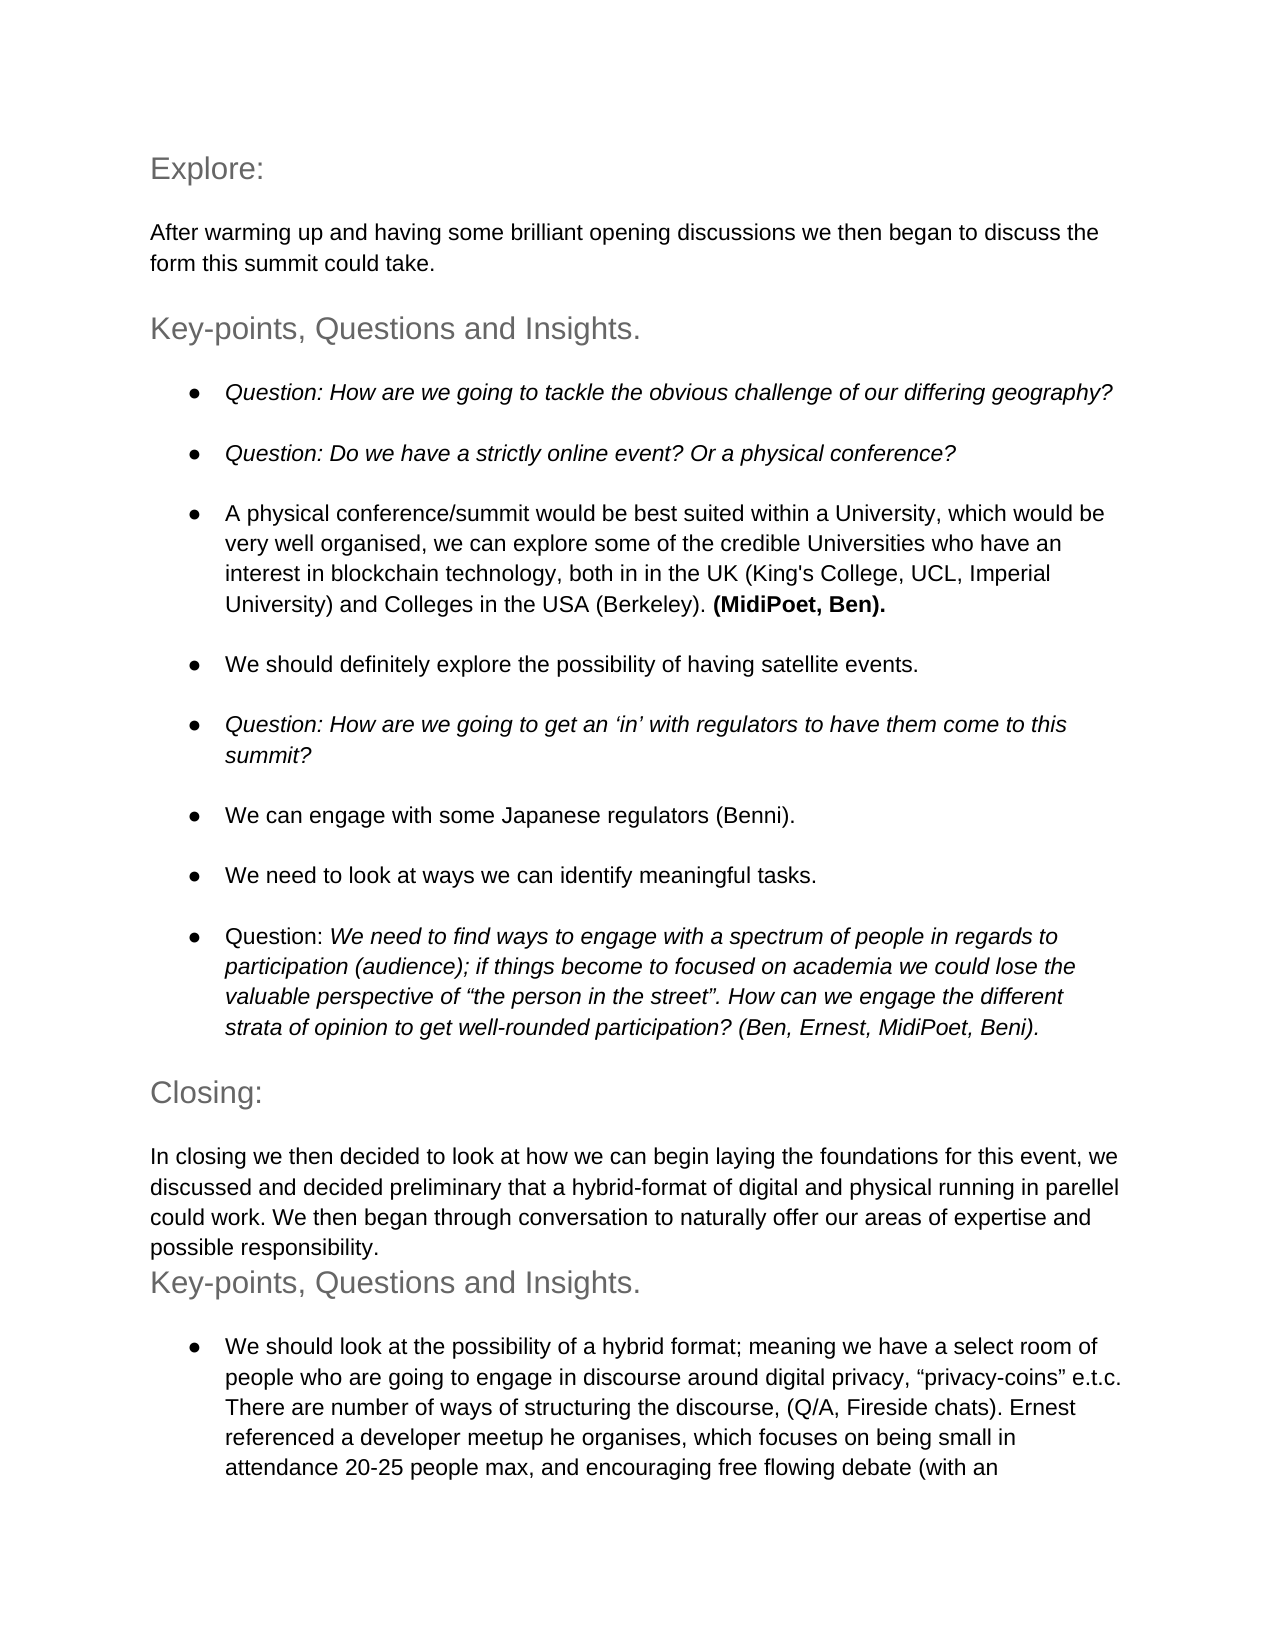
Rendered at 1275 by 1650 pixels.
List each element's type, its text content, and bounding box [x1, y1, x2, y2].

list We should look at the possibility of a hybrid format; meaning we have a select room of people who are going to engage in discourse around digital privacy, “privacy-coins” e.t.c. There are number of ways of structuring the discourse, (Q/A, Fireside chats). Ernest referenced a developer meetup he organises, which focuses on being small in attendance 20-25 people max, and encouraging free flowing debate (with an [187, 1333, 1125, 1481]
text In closing we then decided to look at how we can begin laying the foundations for this event, we discussed and decided preliminary that a hybrid-format of digital and physical running in parellel could work. We then began through conversation to naturally offer our areas of expertise and possible responsibility. [150, 1143, 1125, 1260]
list We can engage with some Japanese regulators (Benni). [187, 802, 1125, 828]
subtitle Key-points, Questions and Insights. [150, 310, 1125, 346]
list A physical conference/summit would be best suited within a University, which would be very well organised, we can explore some of the credible Universities who have an interest in blockchain technology, both in in the UK (King's College, UCL, Imperial University) and Colleges in the USA (Berkeley). (MidiPoet, Ben). [187, 500, 1125, 617]
list We should definitely explore the possibility of having satellite events. [187, 651, 1125, 677]
subtitle Explore: [150, 150, 1125, 186]
list Question: We need to find ways to engage with a spectrum of people in regards to participation (audience); if things become to focused on academia we could lose the valuable perspective of “the person in the street”. How can we engage the different strata of opinion to get well-rounded participation? (Ben, Ernest, MidiPoet, Beni). [187, 923, 1125, 1040]
text After warming up and having some brilliant opening discussions we then began to discuss the form this summit could take. [150, 219, 1125, 276]
list Question: How are we going to tackle the obvious challenge of our differing geography? [187, 379, 1125, 406]
subtitle Closing: [150, 1074, 1125, 1110]
list Question: How are we going to get an ‘in’ with regulators to have them come to this summit? [187, 711, 1125, 768]
list Question: Do we have a strictly online event? Or a physical conference? [187, 439, 1125, 466]
list We need to look at ways we can identify meaningful tasks. [187, 862, 1125, 889]
subtitle Key-points, Questions and Insights. [150, 1264, 1125, 1300]
